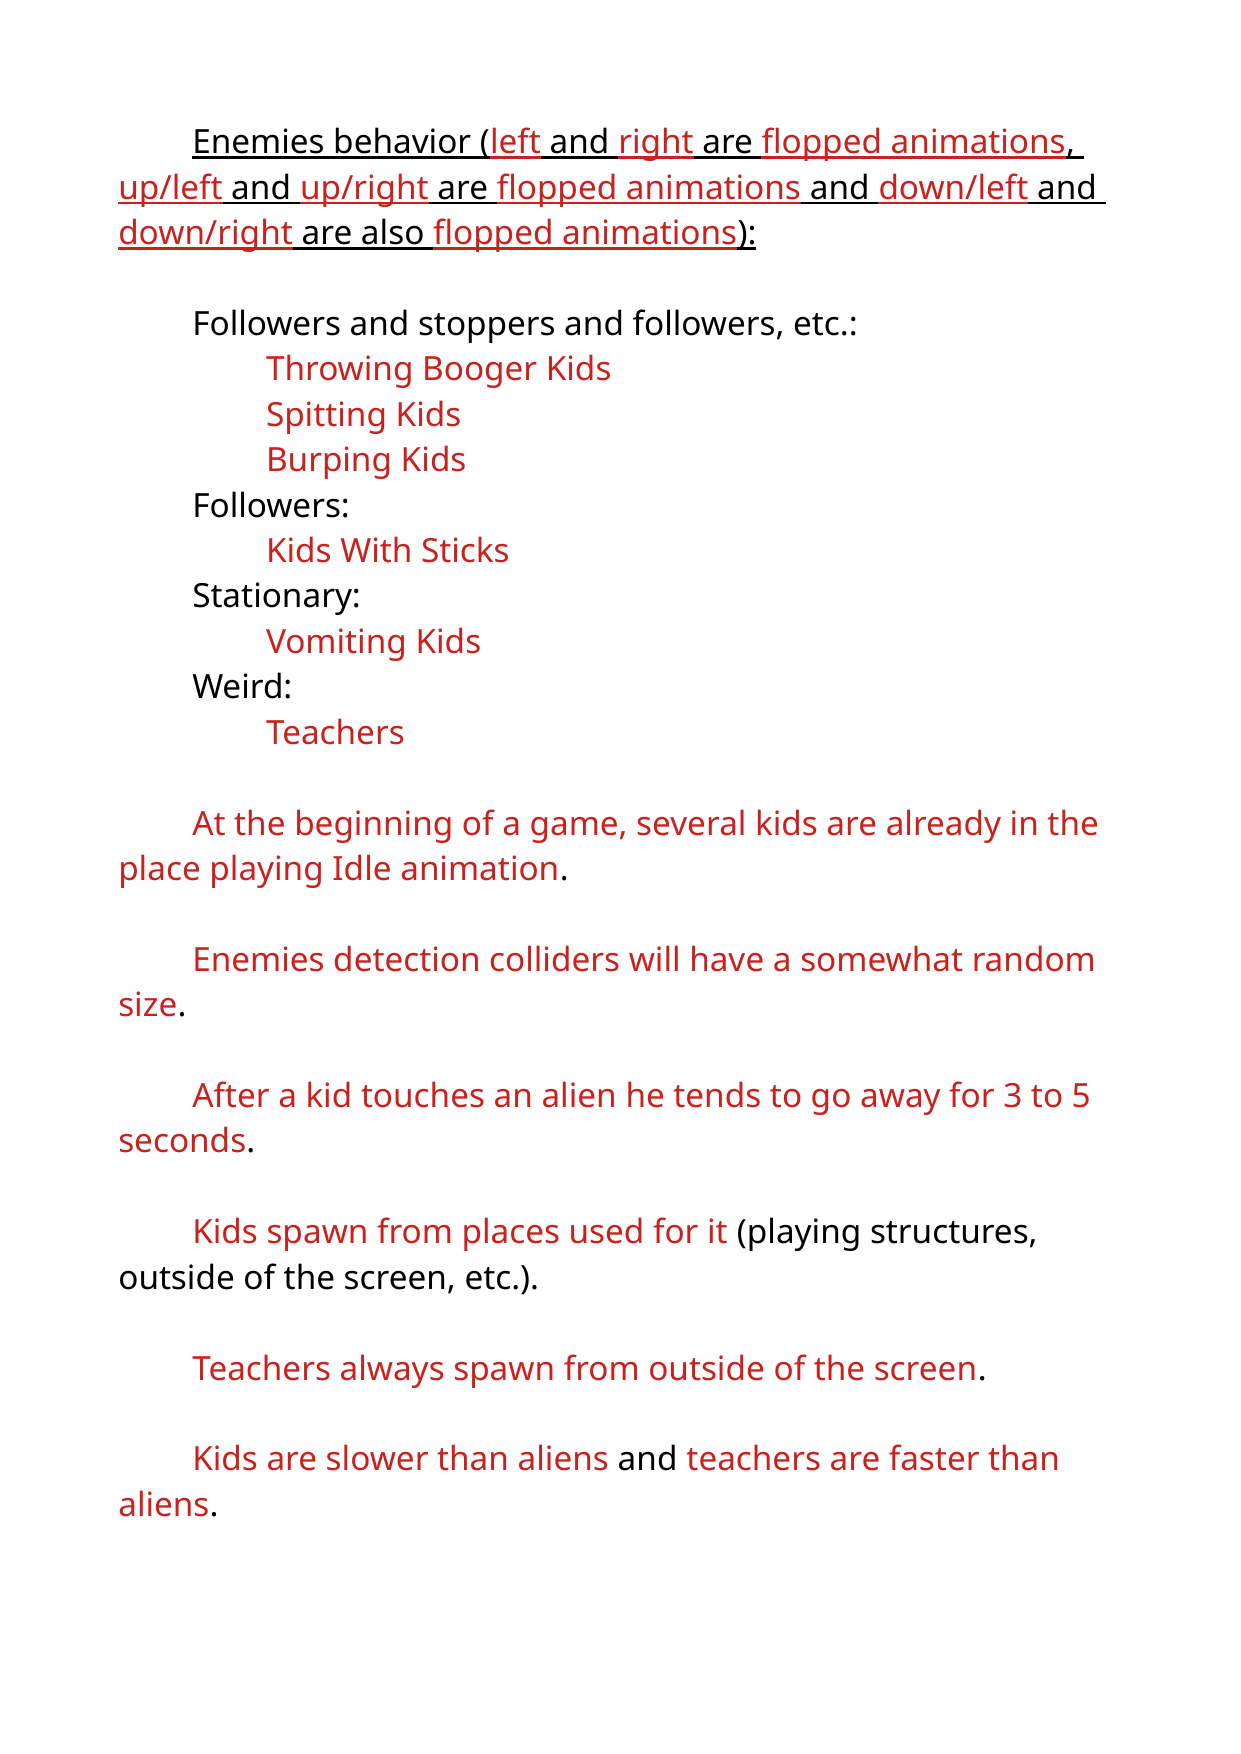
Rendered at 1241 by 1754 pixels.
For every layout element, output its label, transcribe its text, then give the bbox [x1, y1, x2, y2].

text Enemies behavior (left and right are flopped animations, up/left and up/right are flopped animations and down/left and down/right are also flopped animations): [118, 118, 1122, 254]
text Followers and stoppers and followers, etc.: [118, 300, 1122, 345]
text Kids are slower than aliens and teachers are faster than aliens. [118, 1435, 1122, 1526]
text Burping Kids [118, 436, 1122, 481]
text Throwing Booger Kids [118, 345, 1122, 391]
text After a kid touches an alien he tends to go away for 3 to 5 seconds. [118, 1072, 1122, 1163]
text Weird: [118, 663, 1122, 708]
text Enemies detection colliders will have a somewhat random size. [118, 936, 1122, 1026]
text At the beginning of a game, several kids are already in the place playing Idle animation. [118, 799, 1122, 890]
text Spitting Kids [118, 391, 1122, 436]
text Teachers [118, 708, 1122, 754]
text Followers: [118, 481, 1122, 527]
text Kids spawn from places used for it (playing structures, outside of the screen, etc.). [118, 1208, 1122, 1299]
text Teachers always spawn from outside of the screen. [118, 1344, 1122, 1390]
text Stationary: [118, 572, 1122, 618]
text Kids With Sticks [118, 527, 1122, 572]
text Vomiting Kids [118, 618, 1122, 663]
